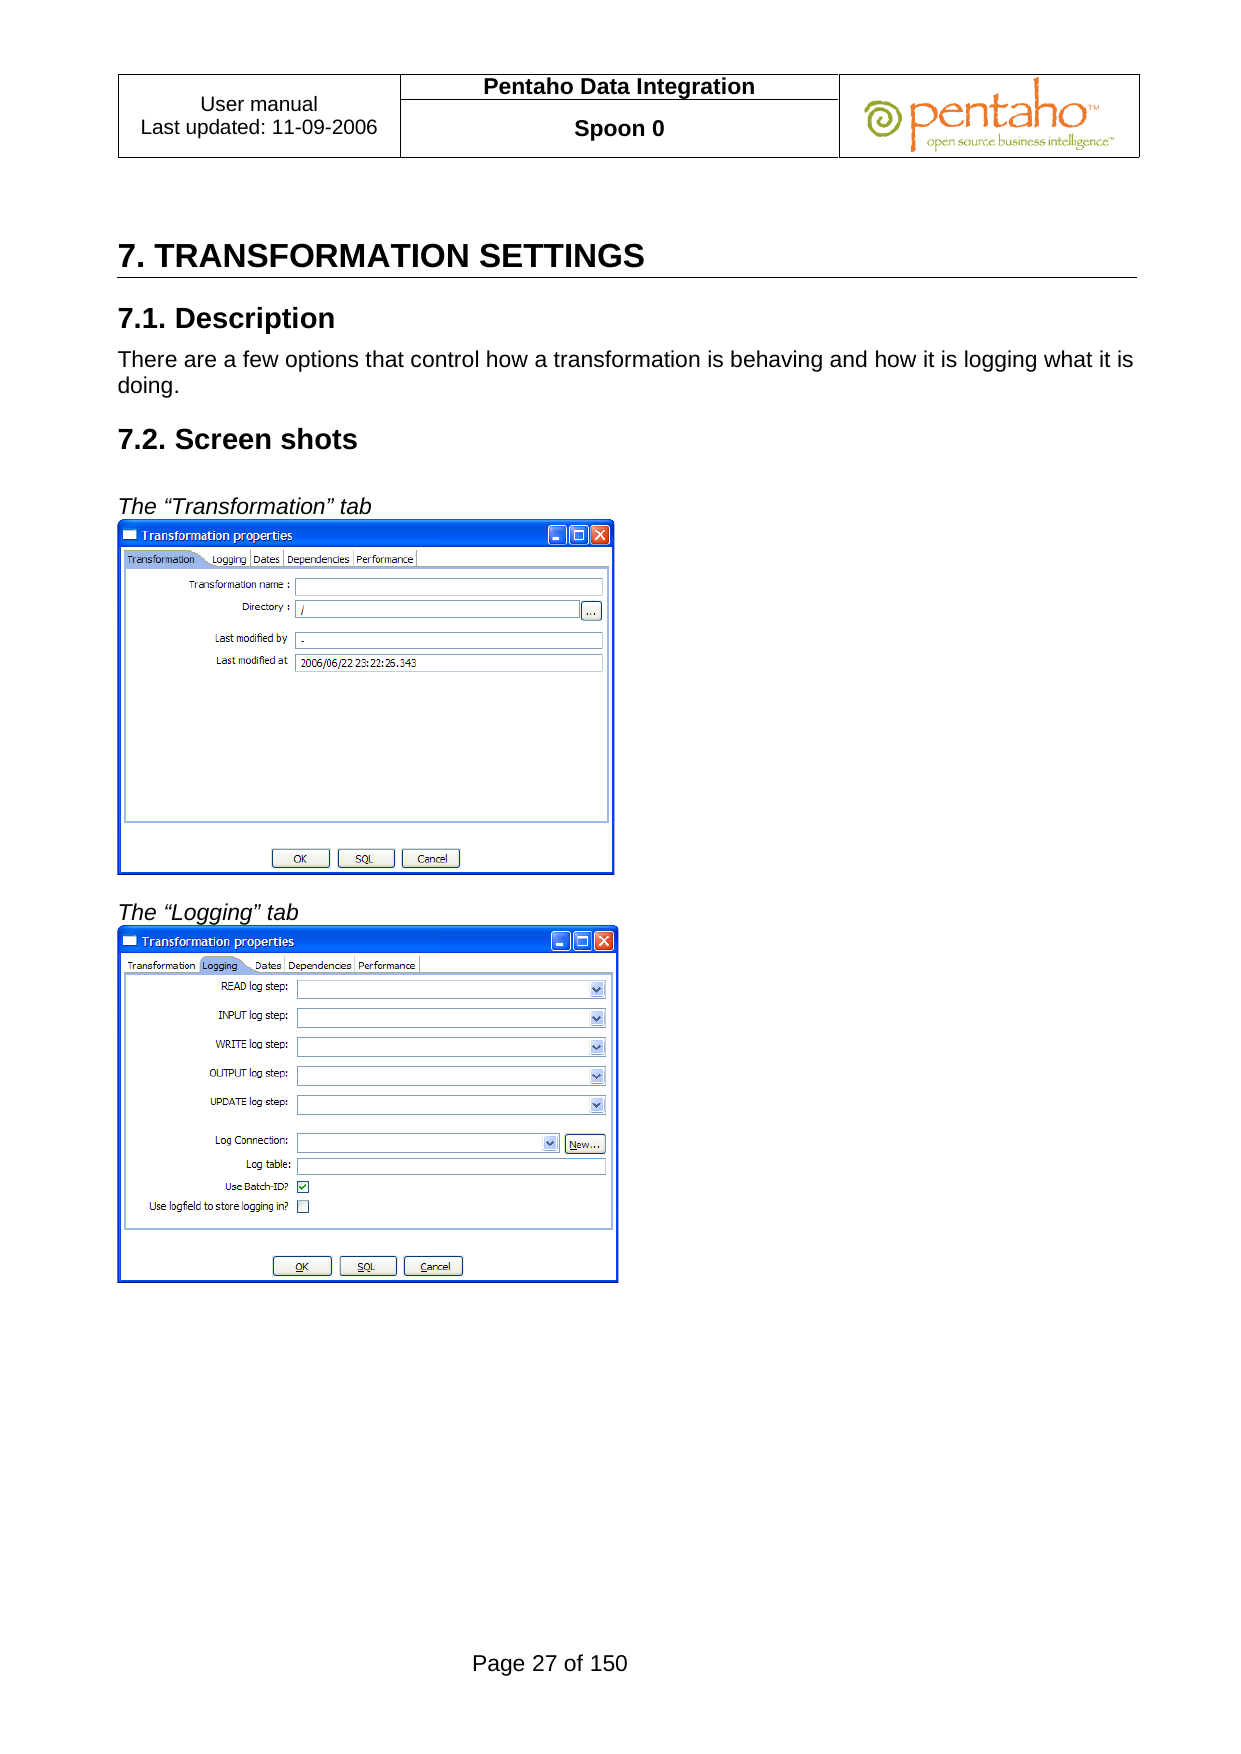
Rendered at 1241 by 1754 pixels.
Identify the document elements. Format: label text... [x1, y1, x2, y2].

subtitle Description [117, 302, 1137, 334]
subtitle Transformation settings [117, 238, 1137, 277]
picture [117, 519, 615, 875]
text The “Logging” tab [117, 900, 1137, 925]
picture [117, 925, 619, 1283]
text There are a few options that control how a transformation is behaving and how it is logging what it is doing. [117, 347, 1137, 398]
subtitle Screen shots [117, 423, 1137, 456]
text The “Transformation” tab [117, 494, 1137, 519]
